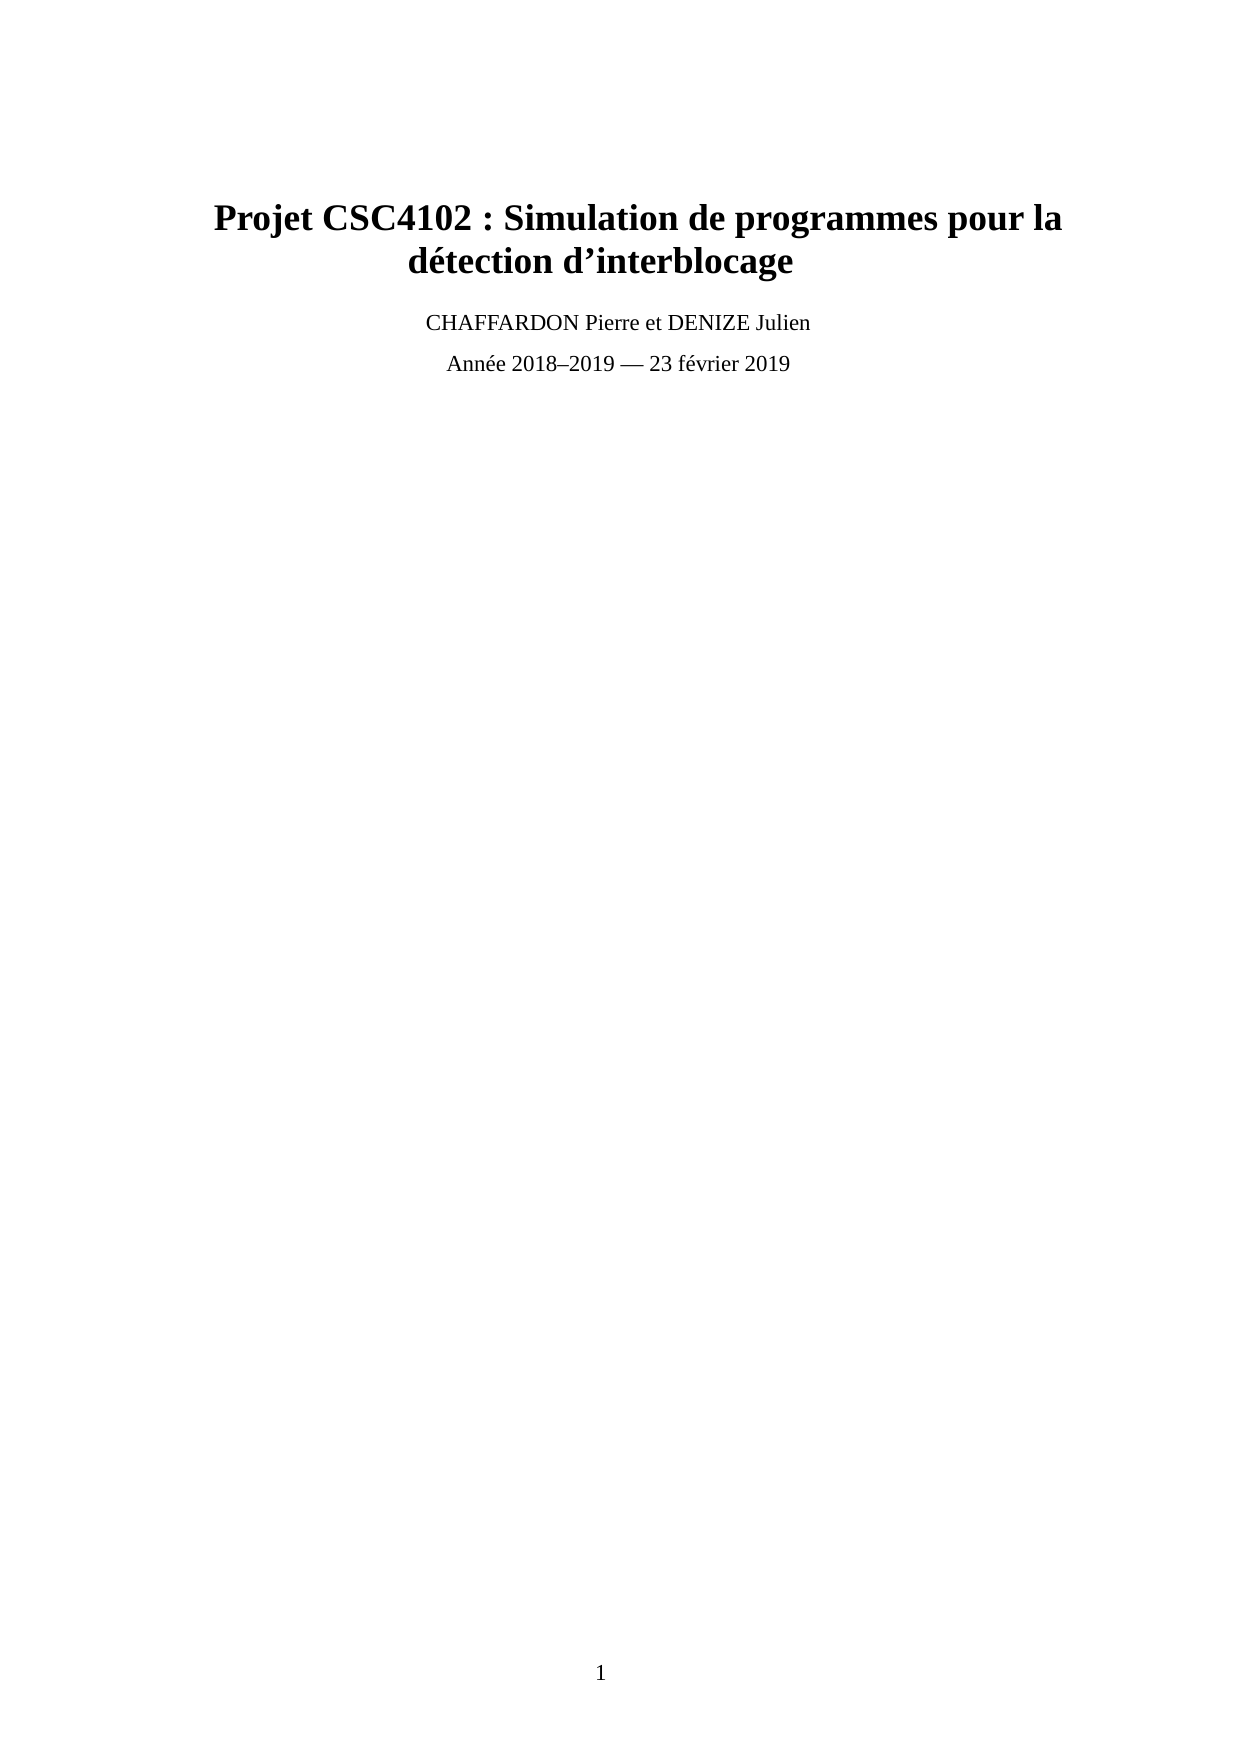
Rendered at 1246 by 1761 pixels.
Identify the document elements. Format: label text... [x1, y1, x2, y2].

title Projet CSC4102 : Simulation de programmes pour la détection d’interblocage [126, 195, 1075, 282]
text CHAFFARDON Pierre et DENIZE Julien [126, 309, 1075, 335]
text Année 2018–2019 — 23 février 2019 [126, 349, 1075, 376]
